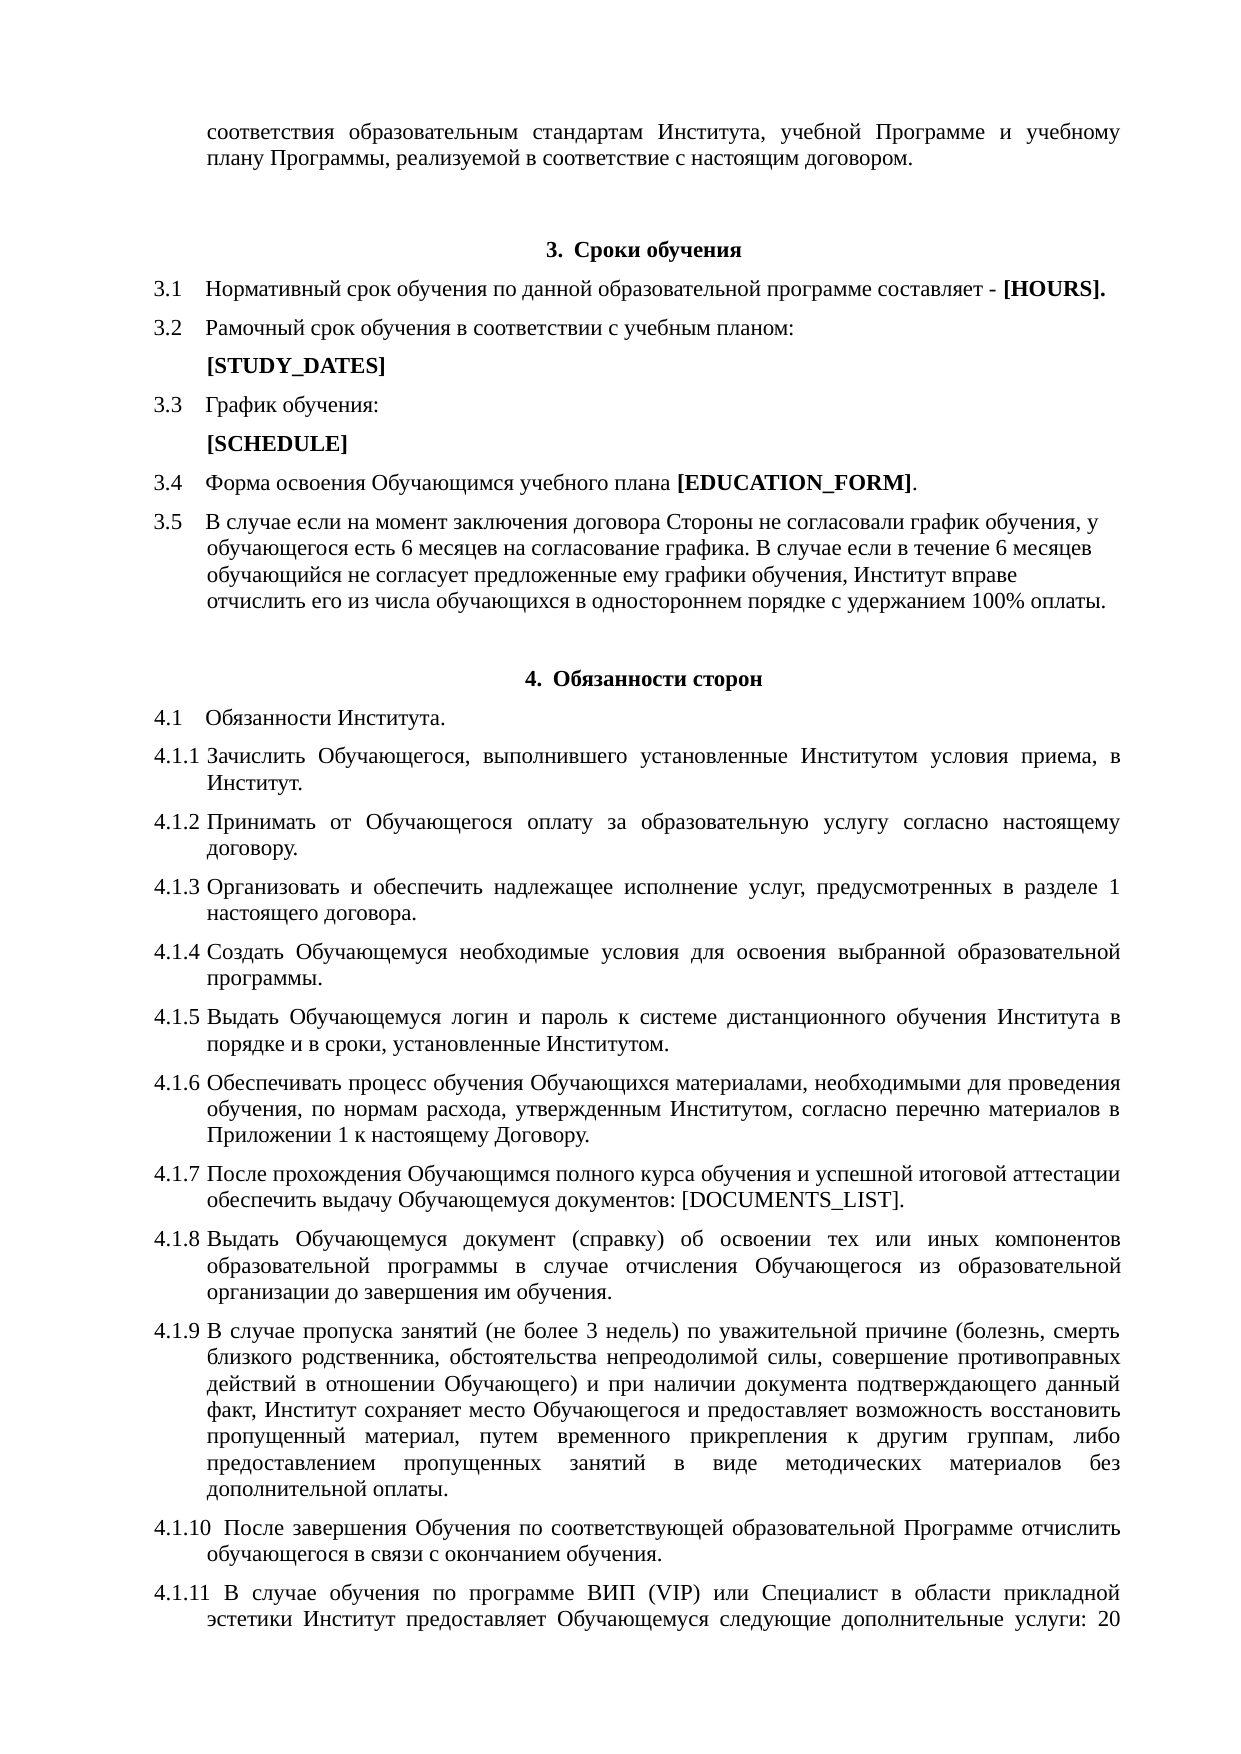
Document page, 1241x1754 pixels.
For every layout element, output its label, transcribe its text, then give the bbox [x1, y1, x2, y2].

list После прохождения Обучающимся полного курса обучения и успешной итоговой аттестации обеспечить выдачу Обучающемуся документов: [DOCUMENTS_LIST]. [148, 1160, 1122, 1213]
list Обязанности сторон [118, 665, 1122, 691]
list [STUDY_DATES] [148, 353, 1122, 379]
list [SCHEDULE] [148, 430, 1122, 457]
list Рамочный срок обучения в соответствии с учебным планом: [148, 314, 1122, 340]
list Сроки обучения [118, 236, 1122, 262]
list Зачислить Обучающегося, выполнившего установленные Институтом условия приема, в Институт. [148, 742, 1122, 795]
list В случае обучения по программе ВИП (VIP) или Специалист в области прикладной эстетики Институт предоставляет Обучающемуся следующие дополнительные услуги: 20 [148, 1579, 1122, 1632]
list Выдать Обучающемуся логин и пароль к системе дистанционного обучения Института в порядке и в сроки, установленные Институтом. [148, 1003, 1122, 1056]
list Создать Обучающемуся необходимые условия для освоения выбранной образовательной программы. [148, 938, 1122, 991]
list Организовать и обеспечить надлежащее исполнение услуг, предусмотренных в разделе 1 настоящего договора. [148, 873, 1122, 926]
list Нормативный срок обучения по данной образовательной программе составляет - [HOURS]. [148, 275, 1122, 301]
list Выдать Обучающемуся документ (справку) об освоении тех или иных компонентов образовательной программы в случае отчисления Обучающегося из образовательной организации до завершения им обучения. [148, 1225, 1122, 1304]
list Форма освоения Обучающимся учебного плана [EDUCATION_FORM]. [148, 469, 1122, 496]
list Обязанности Института. [148, 704, 1122, 730]
list График обучения: [148, 391, 1122, 418]
list Принимать от Обучающегося оплату за образовательную услугу согласно настоящему договору. [148, 808, 1122, 860]
list После завершения Обучения по соответствующей образовательной Программе отчислить обучающегося в связи с окончанием обучения. [148, 1514, 1122, 1567]
list Обеспечивать процесс обучения Обучающихся материалами, необходимыми для проведения обучения, по нормам расхода, утвержденным Институтом, согласно перечню материалов в Приложении 1 к настоящему Договору. [148, 1068, 1122, 1148]
list В случае пропуска занятий (не более 3 недель) по уважительной причине (болезнь, смерть близкого родственника, обстоятельства непреодолимой силы, совершение противоправных действий в отношении Обучающего) и при наличии документа подтверждающего данный факт, Институт сохраняет место Обучающегося и предоставляет возможность восстановить пропущенный материал, путем временного прикрепления к другим группам, либо предоставлением пропущенных занятий в виде методических материалов без дополнительной оплаты. [148, 1317, 1122, 1501]
list соответствия образовательным стандартам Института, учебной Программе и учебному плану Программы, реализуемой в соответствие с настоящим договором. [148, 118, 1122, 171]
list В случае если на момент заключения договора Стороны не согласовали график обучения, у обучающегося есть 6 месяцев на согласование графика. В случае если в течение 6 месяцев обучающийся не согласует предложенные ему графики обучения, Институт вправе отчислить его из числа обучающихся в одностороннем порядке с удержанием 100% оплаты. [148, 508, 1122, 613]
